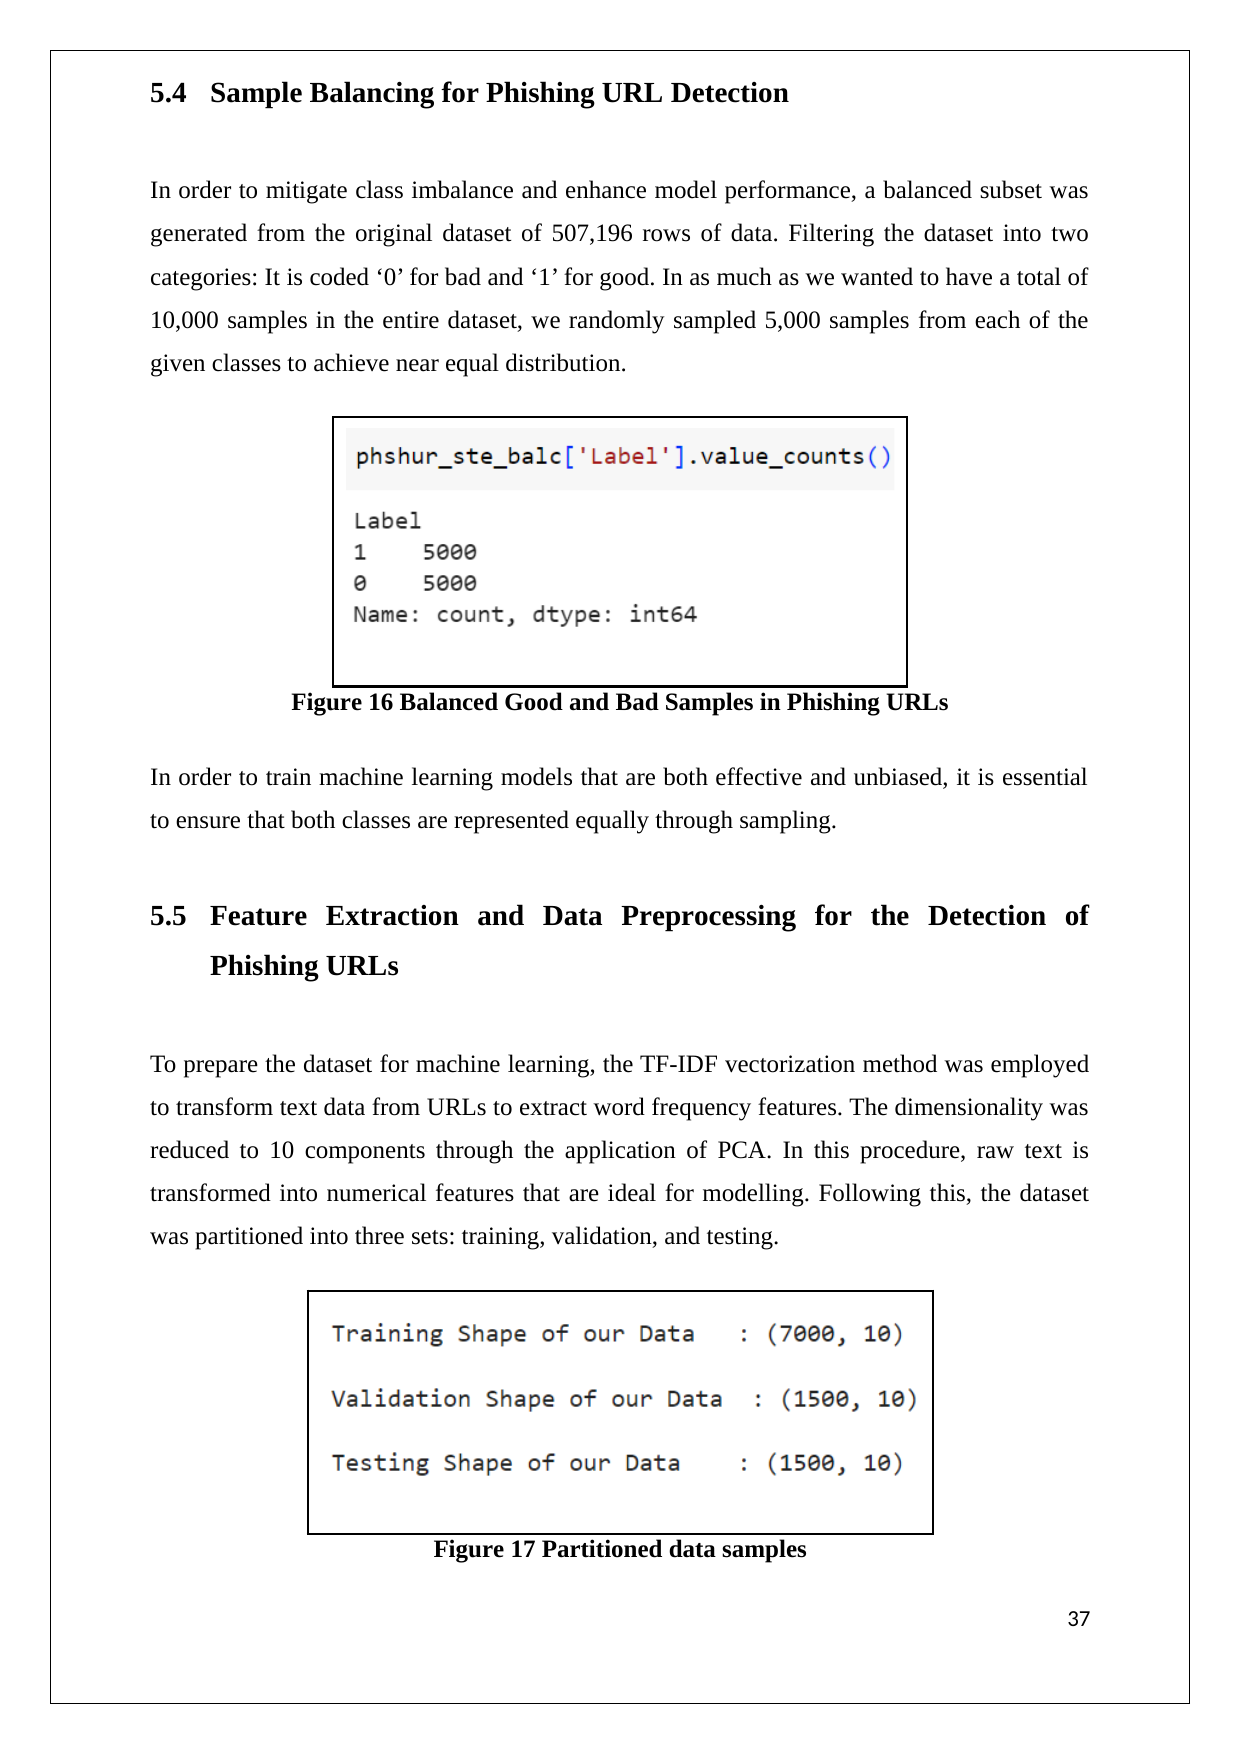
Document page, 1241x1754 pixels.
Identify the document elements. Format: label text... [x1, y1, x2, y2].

text In order to train machine learning models that are both effective and unbiased, it is essential to ensure that both classes are represented equally through sampling. [150, 762, 1090, 834]
subtitle Feature Extraction and Data Preprocessing for the Detection of Phishing URLs [150, 898, 1090, 982]
text To prepare the dataset for machine learning, the TF-IDF vectorization method was employed to transform text data from URLs to extract word frequency features. The dimensionality was reduced to 10 components through the application of PCA. In this procedure, raw text is transformed into numerical features that are ideal for modelling. Following this, the dataset was partitioned into three sets: training, validation, and testing. [150, 1049, 1090, 1250]
table_header [309, 1292, 932, 1532]
table_header [334, 418, 906, 685]
text Figure 17 Partitioned data samples [150, 1534, 1090, 1563]
subtitle Sample Balancing for Phishing URL Detection [150, 75, 1090, 108]
text Figure 16 Balanced Good and Bad Samples in Phishing URLs [150, 687, 1090, 716]
text In order to mitigate class imbalance and enhance model performance, a balanced subset was generated from the original dataset of 507,196 rows of data. Filtering the dataset into two categories: It is coded ‘0’ for bad and ‘1’ for good. In as much as we wanted to have a total of 10,000 samples in the entire dataset, we randomly sampled 5,000 samples from each of the given classes to achieve near equal distribution. [150, 175, 1090, 377]
